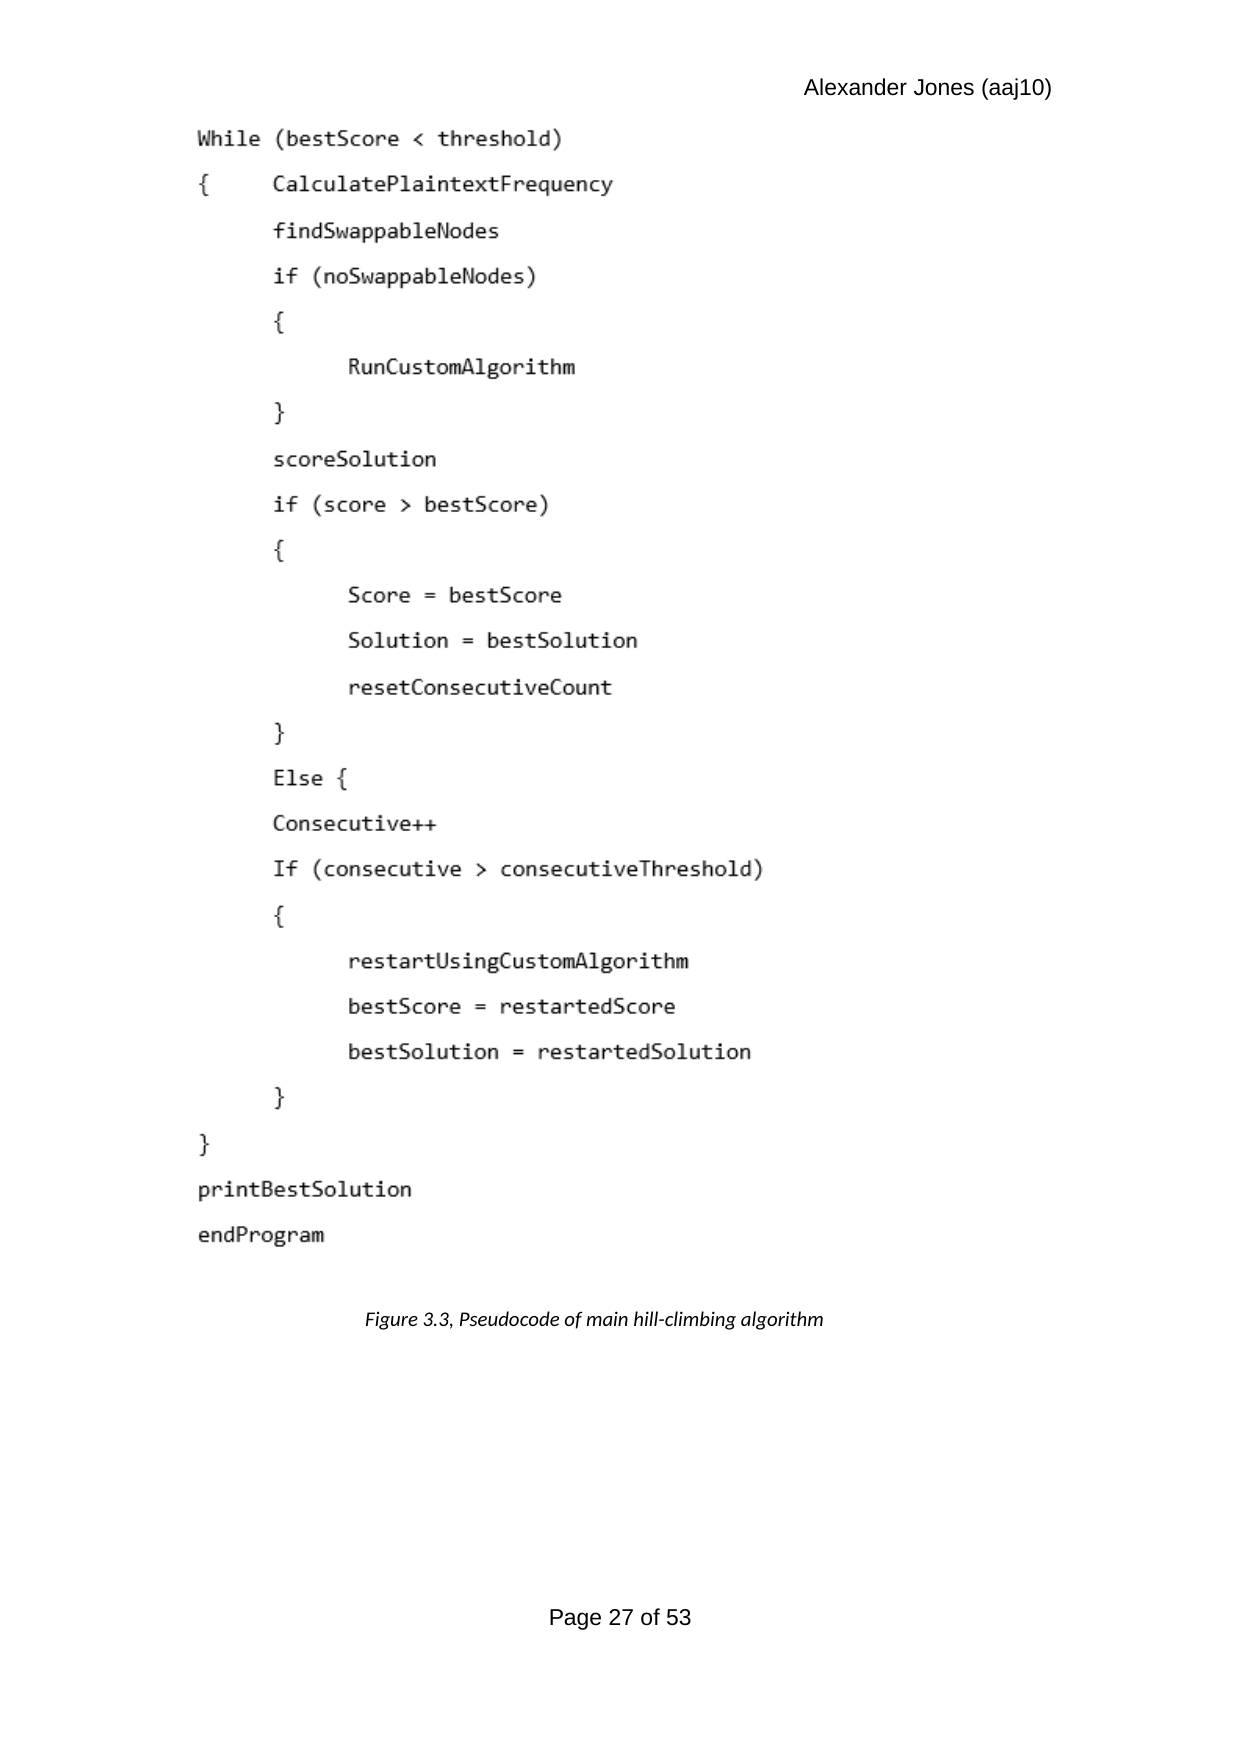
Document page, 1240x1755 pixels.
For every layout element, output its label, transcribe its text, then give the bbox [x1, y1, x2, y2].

text Figure 3.3, Pseudocode of main hill-climbing algorithm [365, 1307, 838, 1332]
